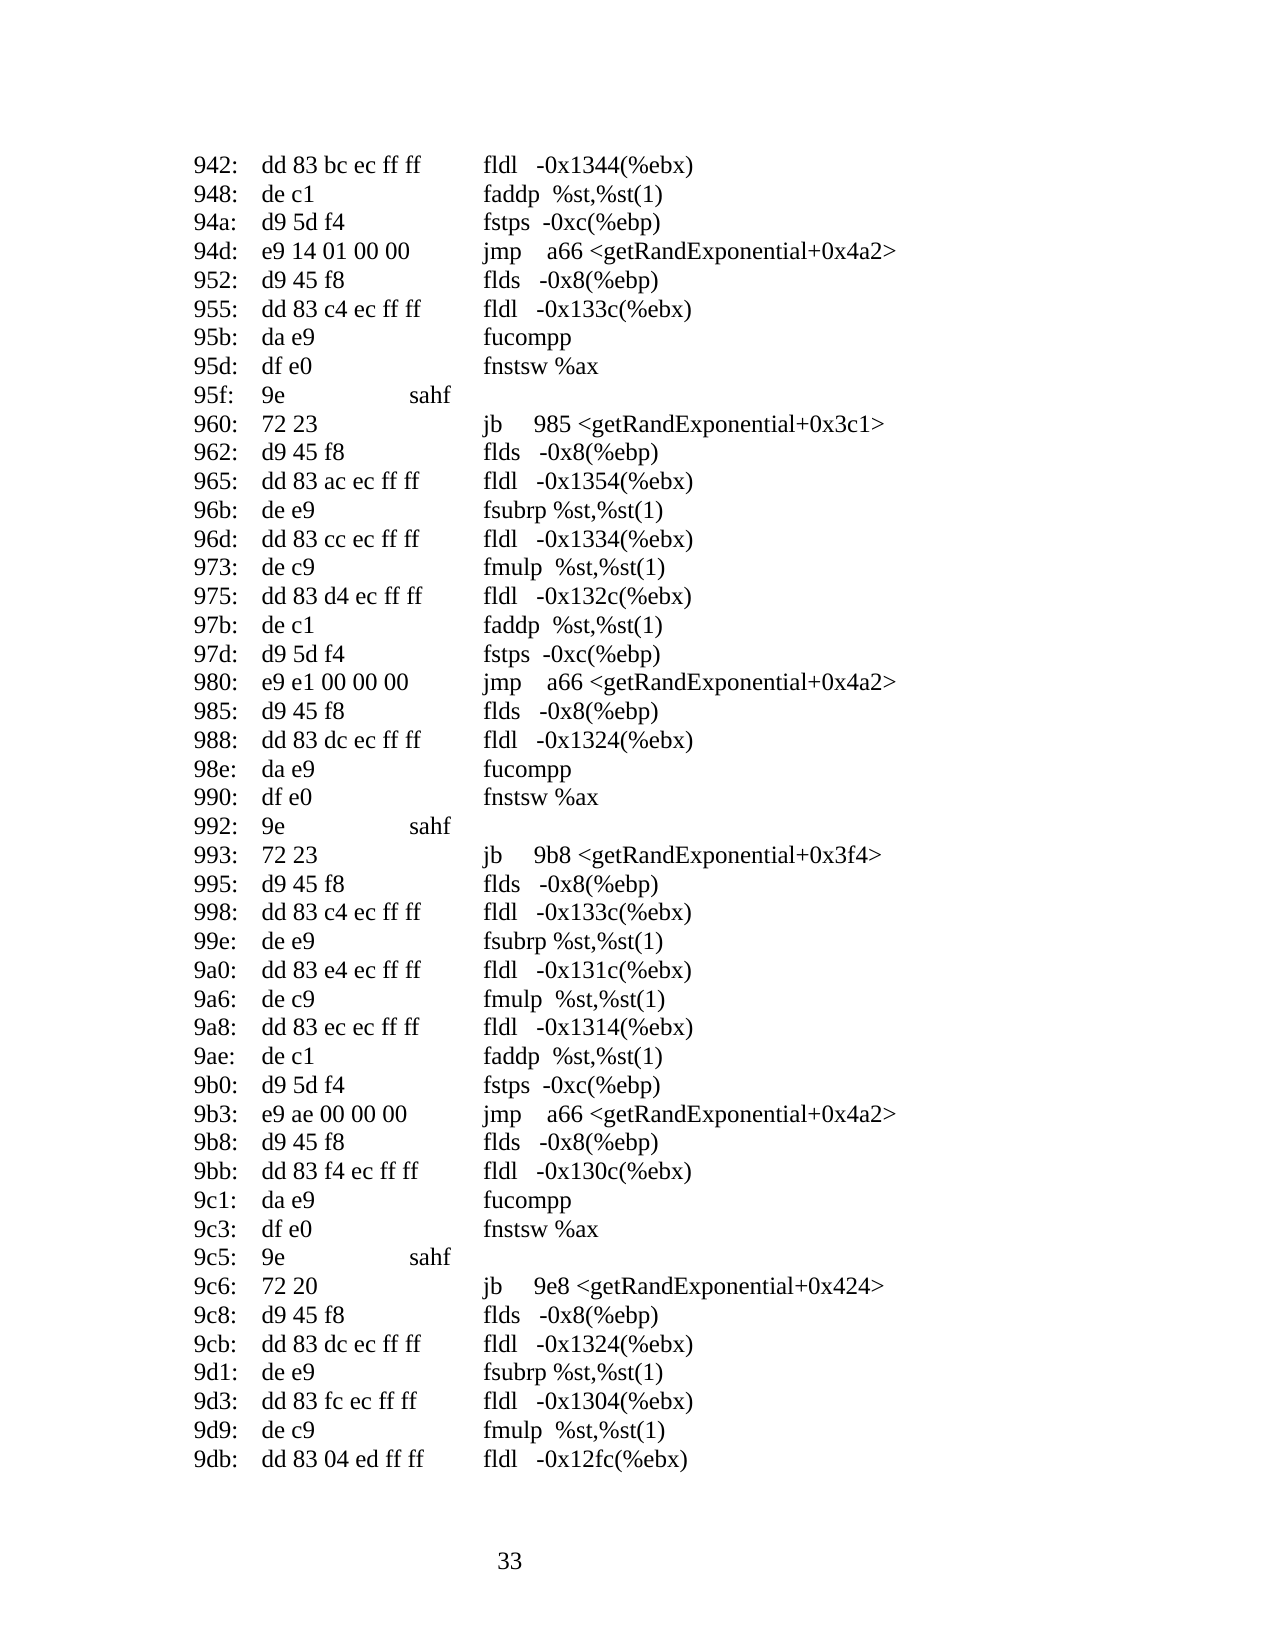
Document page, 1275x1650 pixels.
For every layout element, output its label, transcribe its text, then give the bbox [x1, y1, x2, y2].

text 9db: dd 83 04 ed ff ff fldl -0x12fc(%ebx) [187, 1444, 1087, 1472]
text 9d3: dd 83 fc ec ff ff fldl -0x1304(%ebx) [187, 1386, 1087, 1415]
text 9a0: dd 83 e4 ec ff ff fldl -0x131c(%ebx) [187, 955, 1087, 984]
text 97d: d9 5d f4 fstps -0xc(%ebp) [187, 639, 1087, 667]
text 952: d9 45 f8 flds -0x8(%ebp) [187, 265, 1087, 294]
text 965: dd 83 ac ec ff ff fldl -0x1354(%ebx) [187, 466, 1087, 495]
text 99e: de e9 fsubrp %st,%st(1) [187, 926, 1087, 955]
text 942: dd 83 bc ec ff ff fldl -0x1344(%ebx) [187, 150, 1087, 179]
text 975: dd 83 d4 ec ff ff fldl -0x132c(%ebx) [187, 581, 1087, 610]
text 9c5: 9e sahf [187, 1242, 1087, 1271]
text 9c1: da e9 fucompp [187, 1185, 1087, 1214]
text 948: de c1 faddp %st,%st(1) [187, 179, 1087, 207]
text 955: dd 83 c4 ec ff ff fldl -0x133c(%ebx) [187, 294, 1087, 322]
text 9c6: 72 20 jb 9e8 <getRandExponential+0x424> [187, 1271, 1087, 1300]
text 998: dd 83 c4 ec ff ff fldl -0x133c(%ebx) [187, 897, 1087, 926]
text 94a: d9 5d f4 fstps -0xc(%ebp) [187, 207, 1087, 236]
text 95b: da e9 fucompp [187, 322, 1087, 351]
text 993: 72 23 jb 9b8 <getRandExponential+0x3f4> [187, 840, 1087, 869]
text 9bb: dd 83 f4 ec ff ff fldl -0x130c(%ebx) [187, 1156, 1087, 1185]
text 9a6: de c9 fmulp %st,%st(1) [187, 984, 1087, 1012]
text 995: d9 45 f8 flds -0x8(%ebp) [187, 869, 1087, 897]
text 94d: e9 14 01 00 00 jmp a66 <getRandExponential+0x4a2> [187, 236, 1087, 265]
text 95f: 9e sahf [187, 380, 1087, 409]
text 9a8: dd 83 ec ec ff ff fldl -0x1314(%ebx) [187, 1012, 1087, 1041]
text 98e: da e9 fucompp [187, 754, 1087, 782]
text 973: de c9 fmulp %st,%st(1) [187, 552, 1087, 581]
text 9b8: d9 45 f8 flds -0x8(%ebp) [187, 1127, 1087, 1156]
text 988: dd 83 dc ec ff ff fldl -0x1324(%ebx) [187, 725, 1087, 754]
text 960: 72 23 jb 985 <getRandExponential+0x3c1> [187, 409, 1087, 437]
text 9b3: e9 ae 00 00 00 jmp a66 <getRandExponential+0x4a2> [187, 1099, 1087, 1127]
text 9c8: d9 45 f8 flds -0x8(%ebp) [187, 1300, 1087, 1329]
text 9c3: df e0 fnstsw %ax [187, 1214, 1087, 1242]
text 992: 9e sahf [187, 811, 1087, 840]
text 9b0: d9 5d f4 fstps -0xc(%ebp) [187, 1070, 1087, 1099]
text 9ae: de c1 faddp %st,%st(1) [187, 1041, 1087, 1070]
text 962: d9 45 f8 flds -0x8(%ebp) [187, 437, 1087, 466]
text 9cb: dd 83 dc ec ff ff fldl -0x1324(%ebx) [187, 1329, 1087, 1357]
text 9d9: de c9 fmulp %st,%st(1) [187, 1415, 1087, 1444]
text 95d: df e0 fnstsw %ax [187, 351, 1087, 380]
text 97b: de c1 faddp %st,%st(1) [187, 610, 1087, 639]
text 985: d9 45 f8 flds -0x8(%ebp) [187, 696, 1087, 725]
text 990: df e0 fnstsw %ax [187, 782, 1087, 811]
text 96d: dd 83 cc ec ff ff fldl -0x1334(%ebx) [187, 524, 1087, 552]
text 9d1: de e9 fsubrp %st,%st(1) [187, 1357, 1087, 1386]
text 980: e9 e1 00 00 00 jmp a66 <getRandExponential+0x4a2> [187, 667, 1087, 696]
text 96b: de e9 fsubrp %st,%st(1) [187, 495, 1087, 524]
